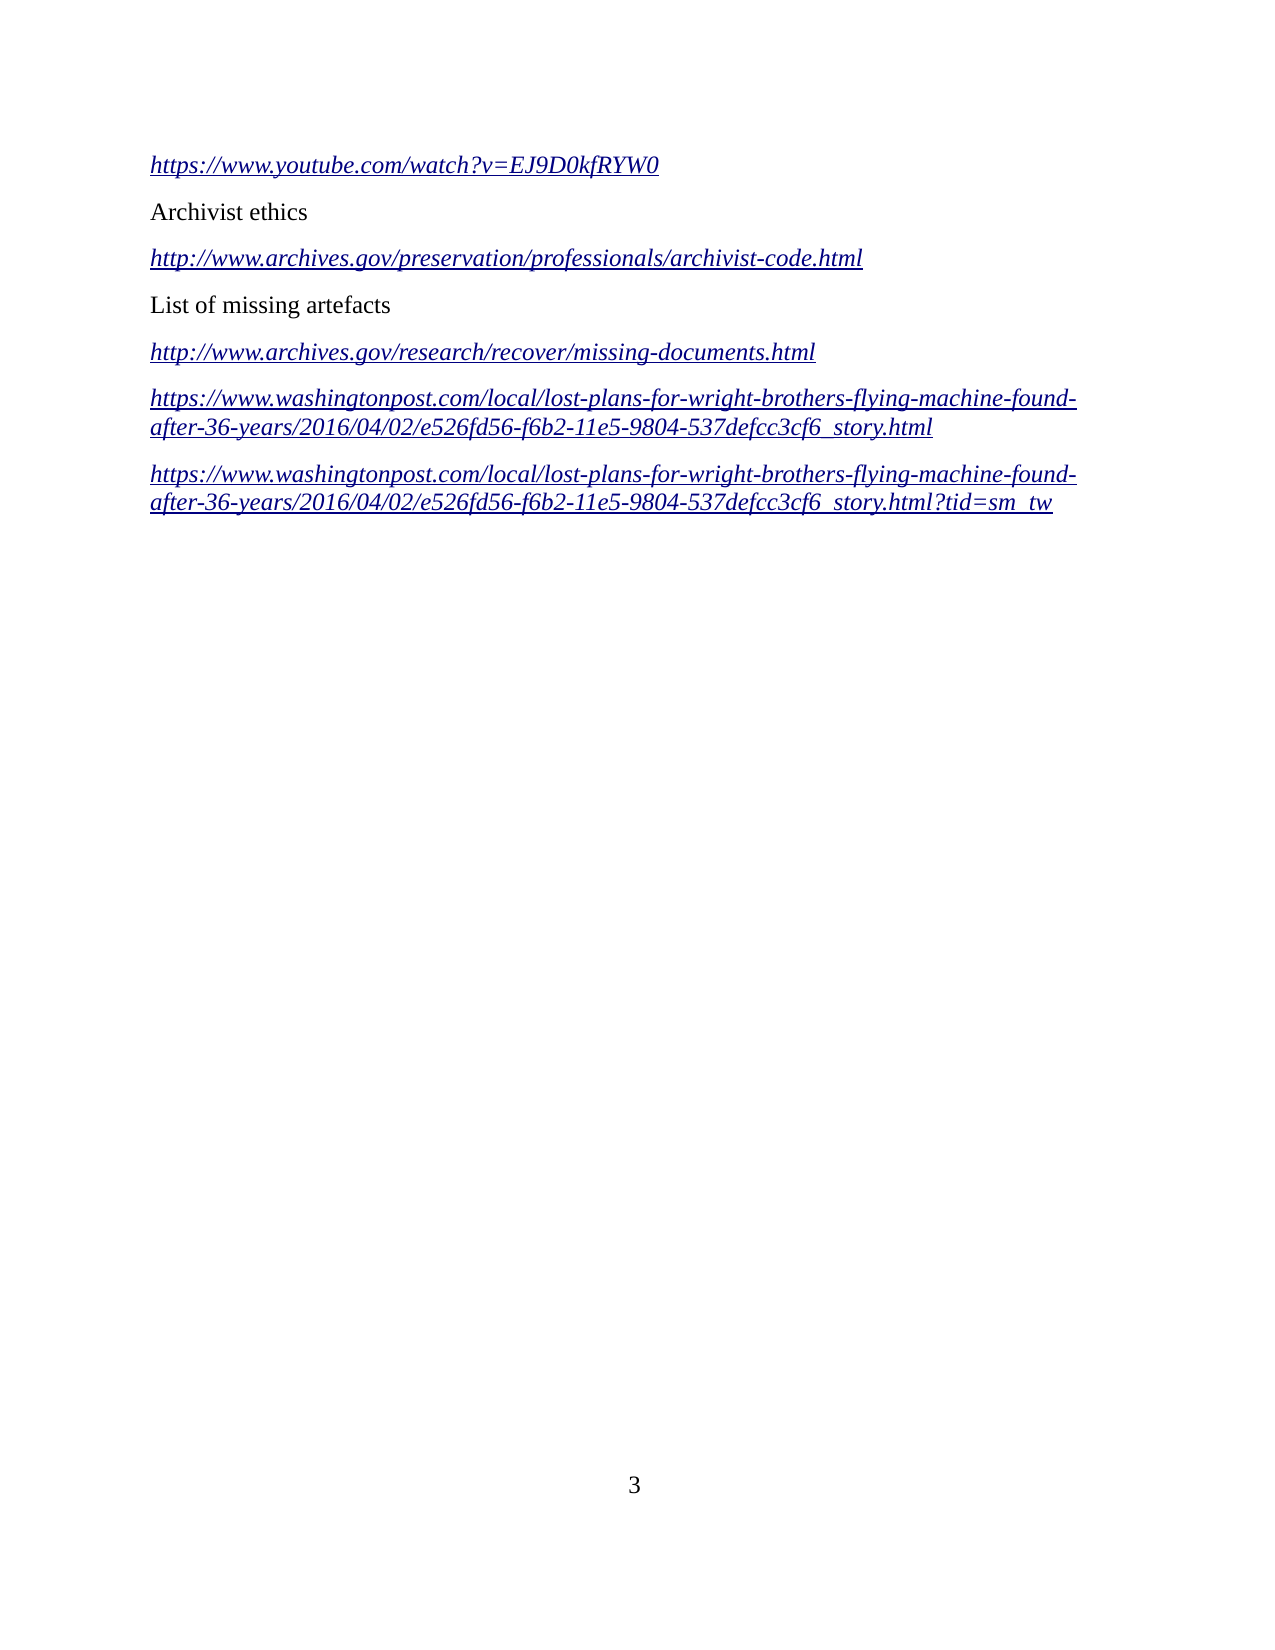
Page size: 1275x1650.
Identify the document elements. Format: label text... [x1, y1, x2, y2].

text List of missing artefacts [150, 290, 1125, 319]
text http://www.archives.gov/preservation/professionals/archivist-code.html [150, 243, 1125, 272]
text Archivist ethics [150, 197, 1125, 225]
text https://www.youtube.com/watch?v=EJ9D0kfRYW0 [150, 150, 1125, 179]
text http://www.archives.gov/research/recover/missing-documents.html [150, 337, 1125, 365]
text https://www.washingtonpost.com/local/lost-plans-for-wright-brothers-flying-machine-found-after-36-years/2016/04/02/e526fd56-f6b2-11e5-9804-537defcc3cf6_story.html?tid=sm_tw [150, 459, 1125, 516]
text https://www.washingtonpost.com/local/lost-plans-for-wright-brothers-flying-machine-found-after-36-years/2016/04/02/e526fd56-f6b2-11e5-9804-537defcc3cf6_story.html [150, 383, 1125, 441]
